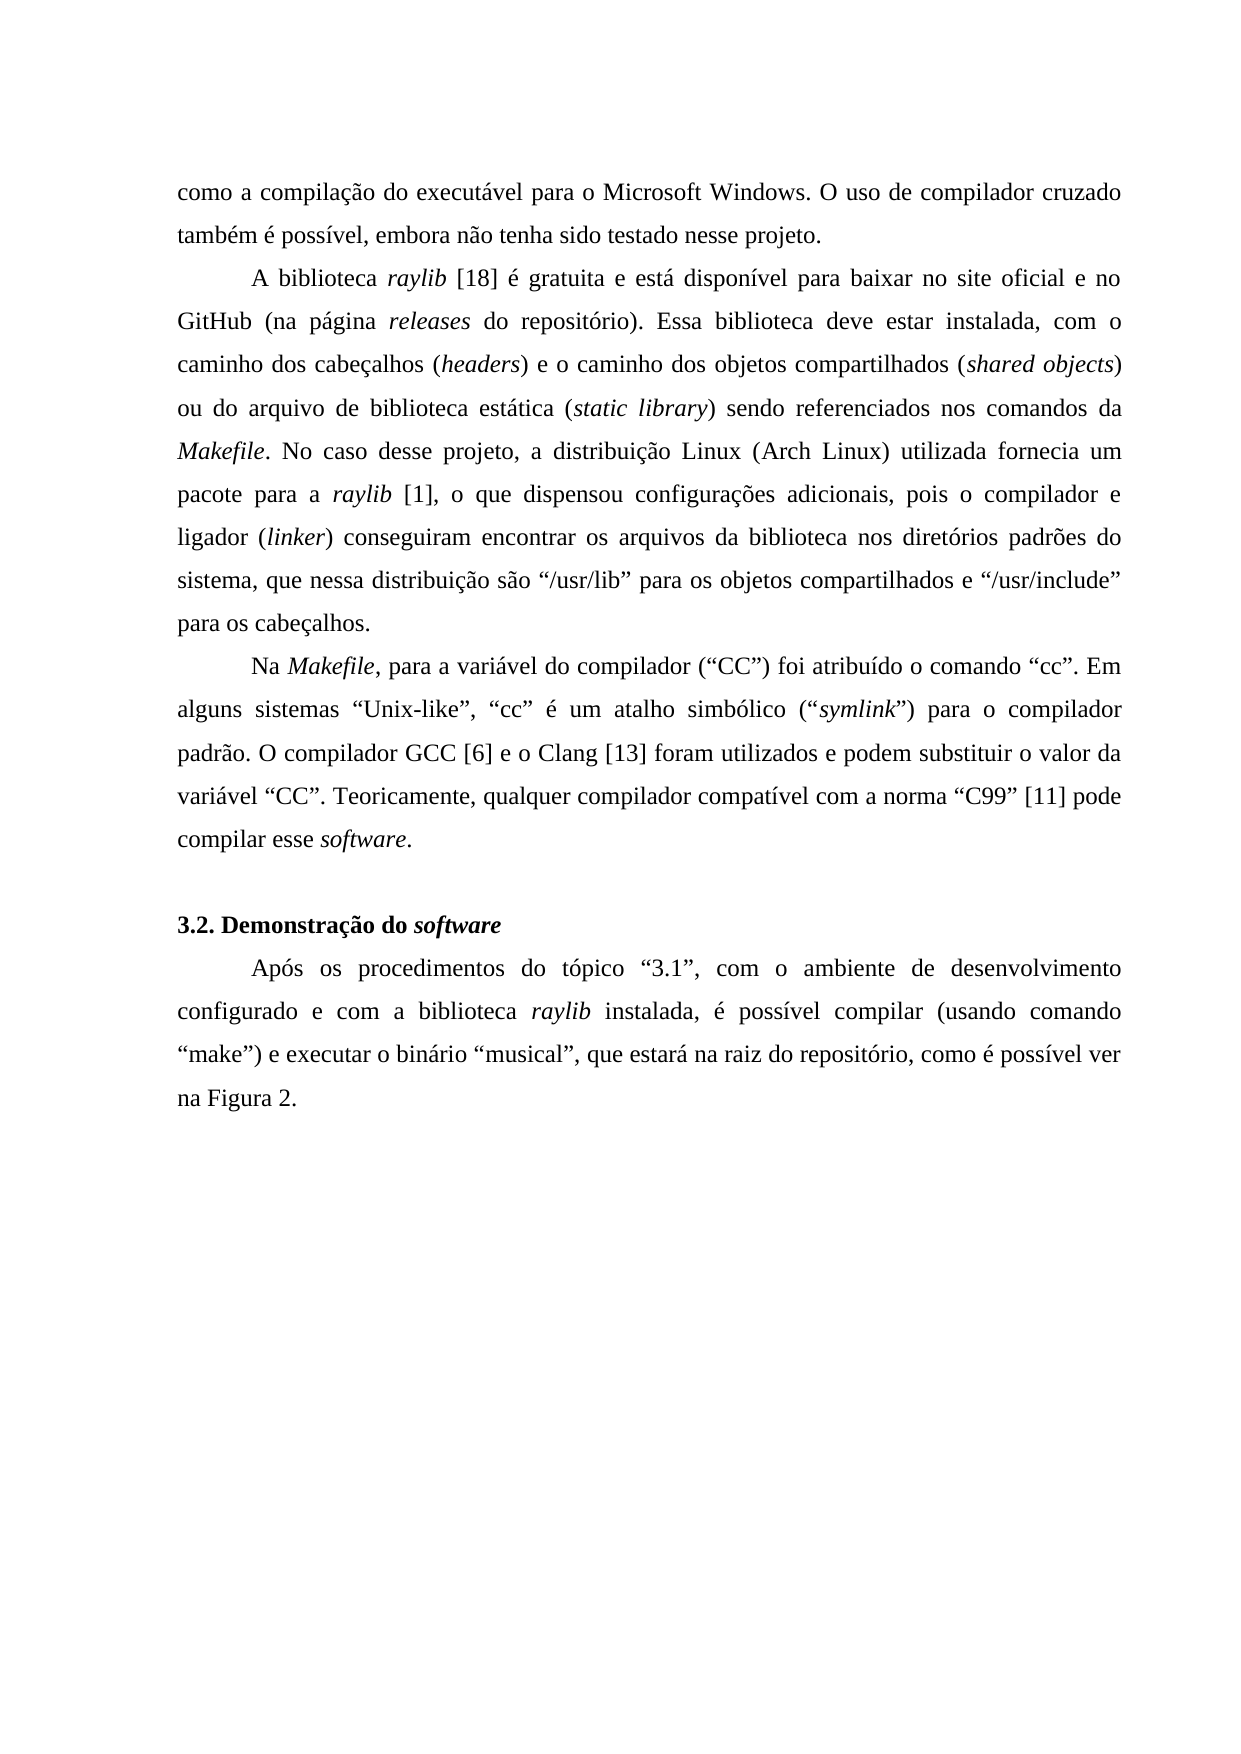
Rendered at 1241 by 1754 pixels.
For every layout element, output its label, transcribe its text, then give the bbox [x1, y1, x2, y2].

text A biblioteca raylib [18] é gratuita e está disponível para baixar no site oficial e no GitHub (na página releases do repositório). Essa biblioteca deve estar instalada, com o caminho dos cabeçalhos (headers) e o caminho dos objetos compartilhados (shared objects) ou do arquivo de biblioteca estática (static library) sendo referenciados nos comandos da Makefile. No caso desse projeto, a distribuição Linux (Arch Linux) utilizada fornecia um pacote para a raylib [1], o que dispensou configurações adicionais, pois o compilador e ligador (linker) conseguiram encontrar os arquivos da biblioteca nos diretórios padrões do sistema, que nessa distribuição são “/usr/lib” para os objetos compartilhados e “/usr/include” para os cabeçalhos. [177, 263, 1122, 637]
text como a compilação do executável para o Microsoft Windows. O uso de compilador cruzado também é possível, embora não tenha sido testado nesse projeto. [177, 177, 1122, 249]
text Após os procedimentos do tópico “3.1”, com o ambiente de desenvolvimento configurado e com a biblioteca raylib instalada, é possível compilar (usando comando “make”) e executar o binário “musical”, que estará na raiz do repositório, como é possível ver na Figura 2. [177, 953, 1122, 1111]
text Na Makefile, para a variável do compilador (“CC”) foi atribuído o comando “cc”. Em alguns sistemas “Unix-like”, “cc” é um atalho simbólico (“symlink”) para o compilador padrão. O compilador GCC [6] e o Clang [13] foram utilizados e podem substituir o valor da variável “CC”. Teoricamente, qualquer compilador compatível com a norma “C99” [11] pode compilar esse software. [177, 651, 1122, 853]
subtitle 3.2. Demonstração do software [177, 910, 1122, 939]
